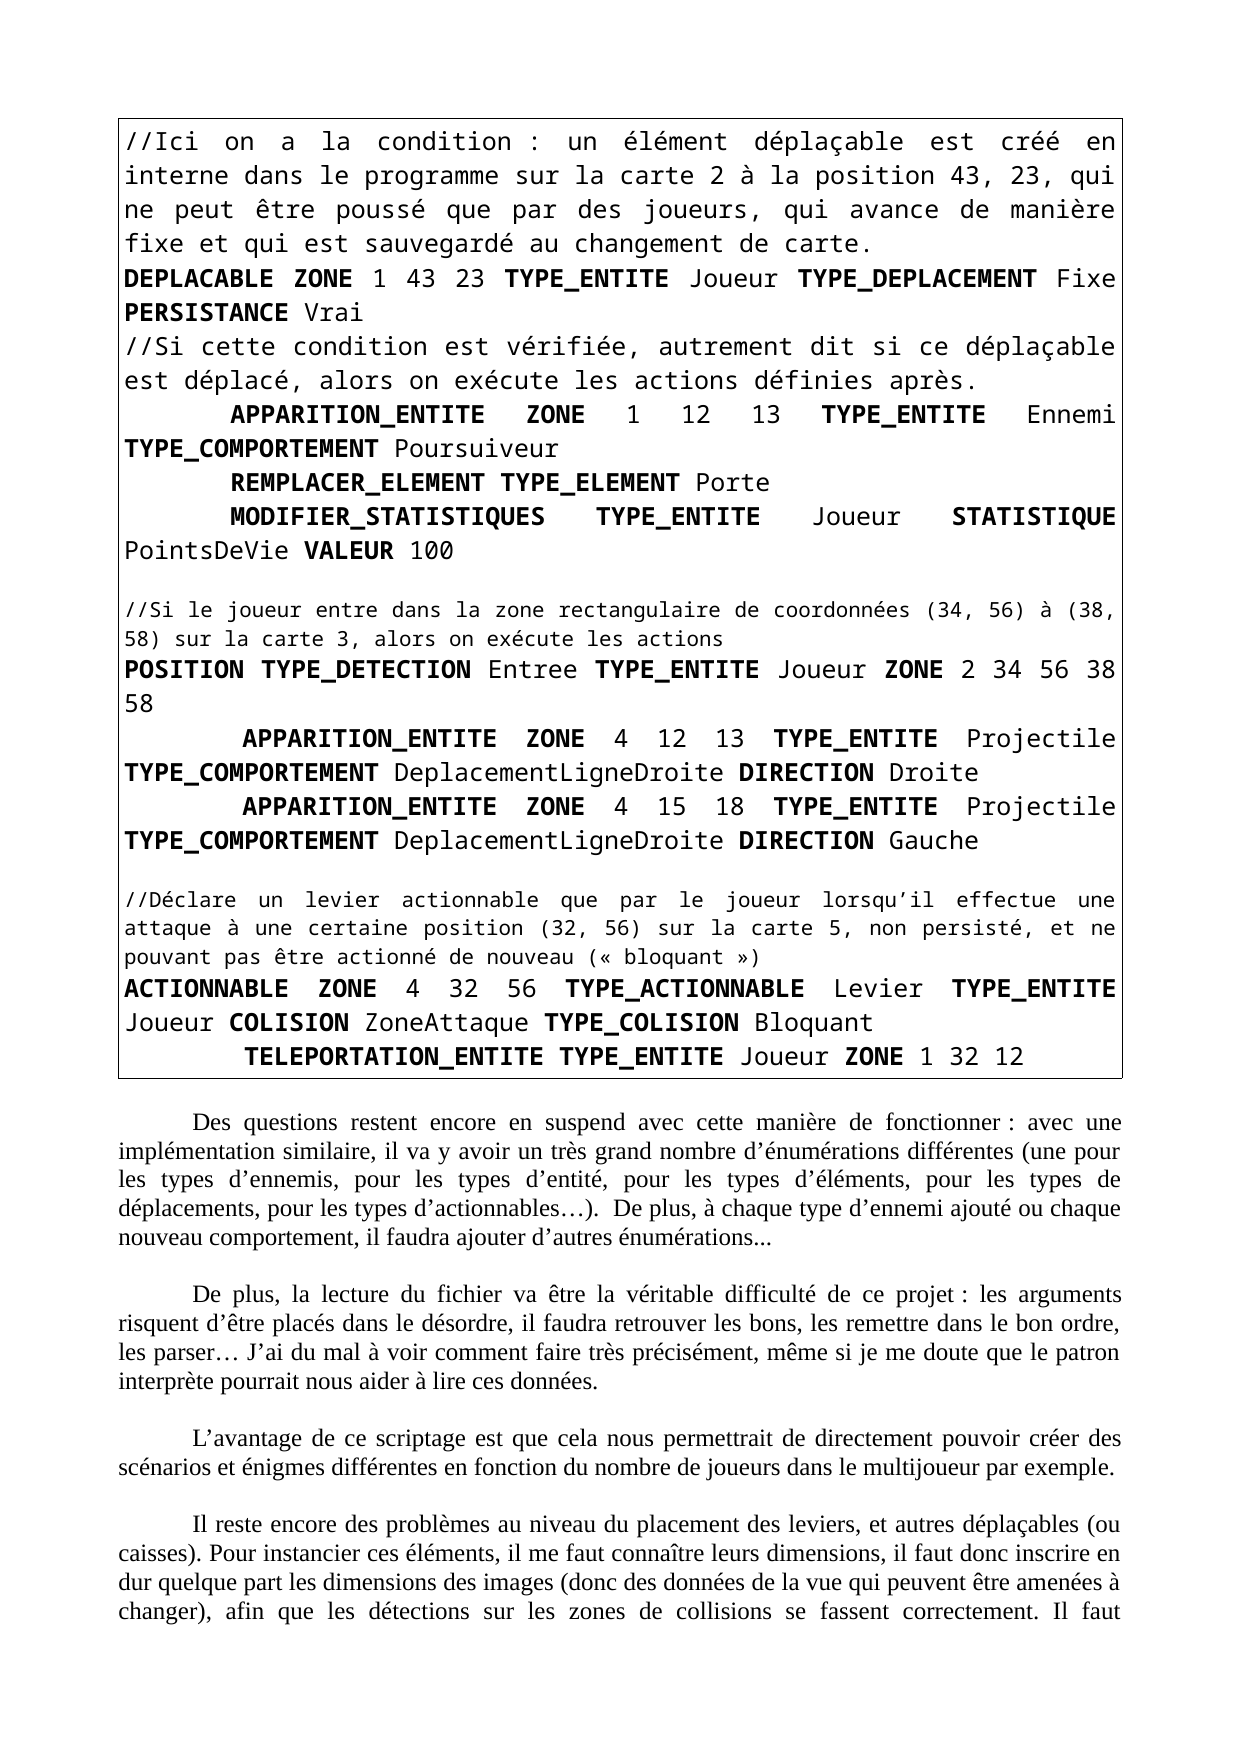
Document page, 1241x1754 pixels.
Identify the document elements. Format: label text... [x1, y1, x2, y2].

text Il reste encore des problèmes au niveau du placement des leviers, et autres déplaçables (ou caisses). Pour instancier ces éléments, il me faut connaître leurs dimensions, il faut donc inscrire en dur quelque part les dimensions des images (donc des données de la vue qui peuvent être amenées à changer), afin que les détections sur les zones de collisions se fassent correctement. Il faut [118, 1509, 1122, 1624]
text De plus, la lecture du fichier va être la véritable difficulté de ce projet : les arguments risquent d’être placés dans le désordre, il faudra retrouver les bons, les remettre dans le bon ordre, les parser… J’ai du mal à voir comment faire très précisément, même si je me doute que le patron interprète pourrait nous aider à lire ces données. [118, 1279, 1122, 1394]
text Des questions restent encore en suspend avec cette manière de fonctionner : avec une implémentation similaire, il va y avoir un très grand nombre d’énumérations différentes (une pour les types d’ennemis, pour les types d’entité, pour les types d’éléments, pour les types de déplacements, pour les types d’actionnables…). De plus, à chaque type d’ennemi ajouté ou chaque nouveau comportement, il faudra ajouter d’autres énumérations... [118, 1107, 1122, 1251]
text L’avantage de ce scriptage est que cela nous permettrait de directement pouvoir créer des scénarios et énigmes différentes en fonction du nombre de joueurs dans le multijoueur par exemple. [118, 1423, 1122, 1481]
table_header //Ici on a la condition : un élément déplaçable est créé en interne dans le programme sur la carte 2 à la position 43, 23, qui ne peut être poussé que par des joueurs, qui avance de manière fixe et qui est sauvegardé au changement de carte. DEPLACABLE ZONE 1 43 23 TYPE_ENTITE Joueur TYPE_DEPLACEMENT Fixe PERSISTANCE Vrai //Si cette condition est vérifiée, autrement dit si ce déplaçable est déplacé, alors on exécute les actions définies après. APPARITION_ENTITE ZONE 1 12 13 TYPE_ENTITE Ennemi TYPE_COMPORTEMENT Poursuiveur REMPLACER_ELEMENT TYPE_ELEMENT Porte MODIFIER_STATISTIQUES TYPE_ENTITE Joueur STATISTIQUE PointsDeVie VALEUR 100 //Si le joueur entre dans la zone rectangulaire de coordonnées (34, 56) à (38, 58) sur la carte 3, alors on exécute les actions POSITION TYPE_DETECTION Entree TYPE_ENTITE Joueur ZONE 2 34 56 38 58 APPARITION_ENTITE ZONE 4 12 13 TYPE_ENTITE Projectile TYPE_COMPORTEMENT DeplacementLigneDroite DIRECTION Droite APPARITION_ENTITE ZONE 4 15 18 TYPE_ENTITE Projectile TYPE_COMPORTEMENT DeplacementLigneDroite DIRECTION Gauche //Déclare un levier actionnable que par le joueur lorsqu’il effectue une attaque à une certaine position (32, 56) sur la carte 5, non persisté, et ne pouvant pas être actionné de nouveau (« bloquant ») ACTIONNABLE ZONE 4 32 56 TYPE_ACTIONNABLE Levier TYPE_ENTITE Joueur COLISION ZoneAttaque TYPE_COLISION Bloquant TELEPORTATION_ENTITE TYPE_ENTITE Joueur ZONE 1 32 12 [119, 119, 1122, 1078]
